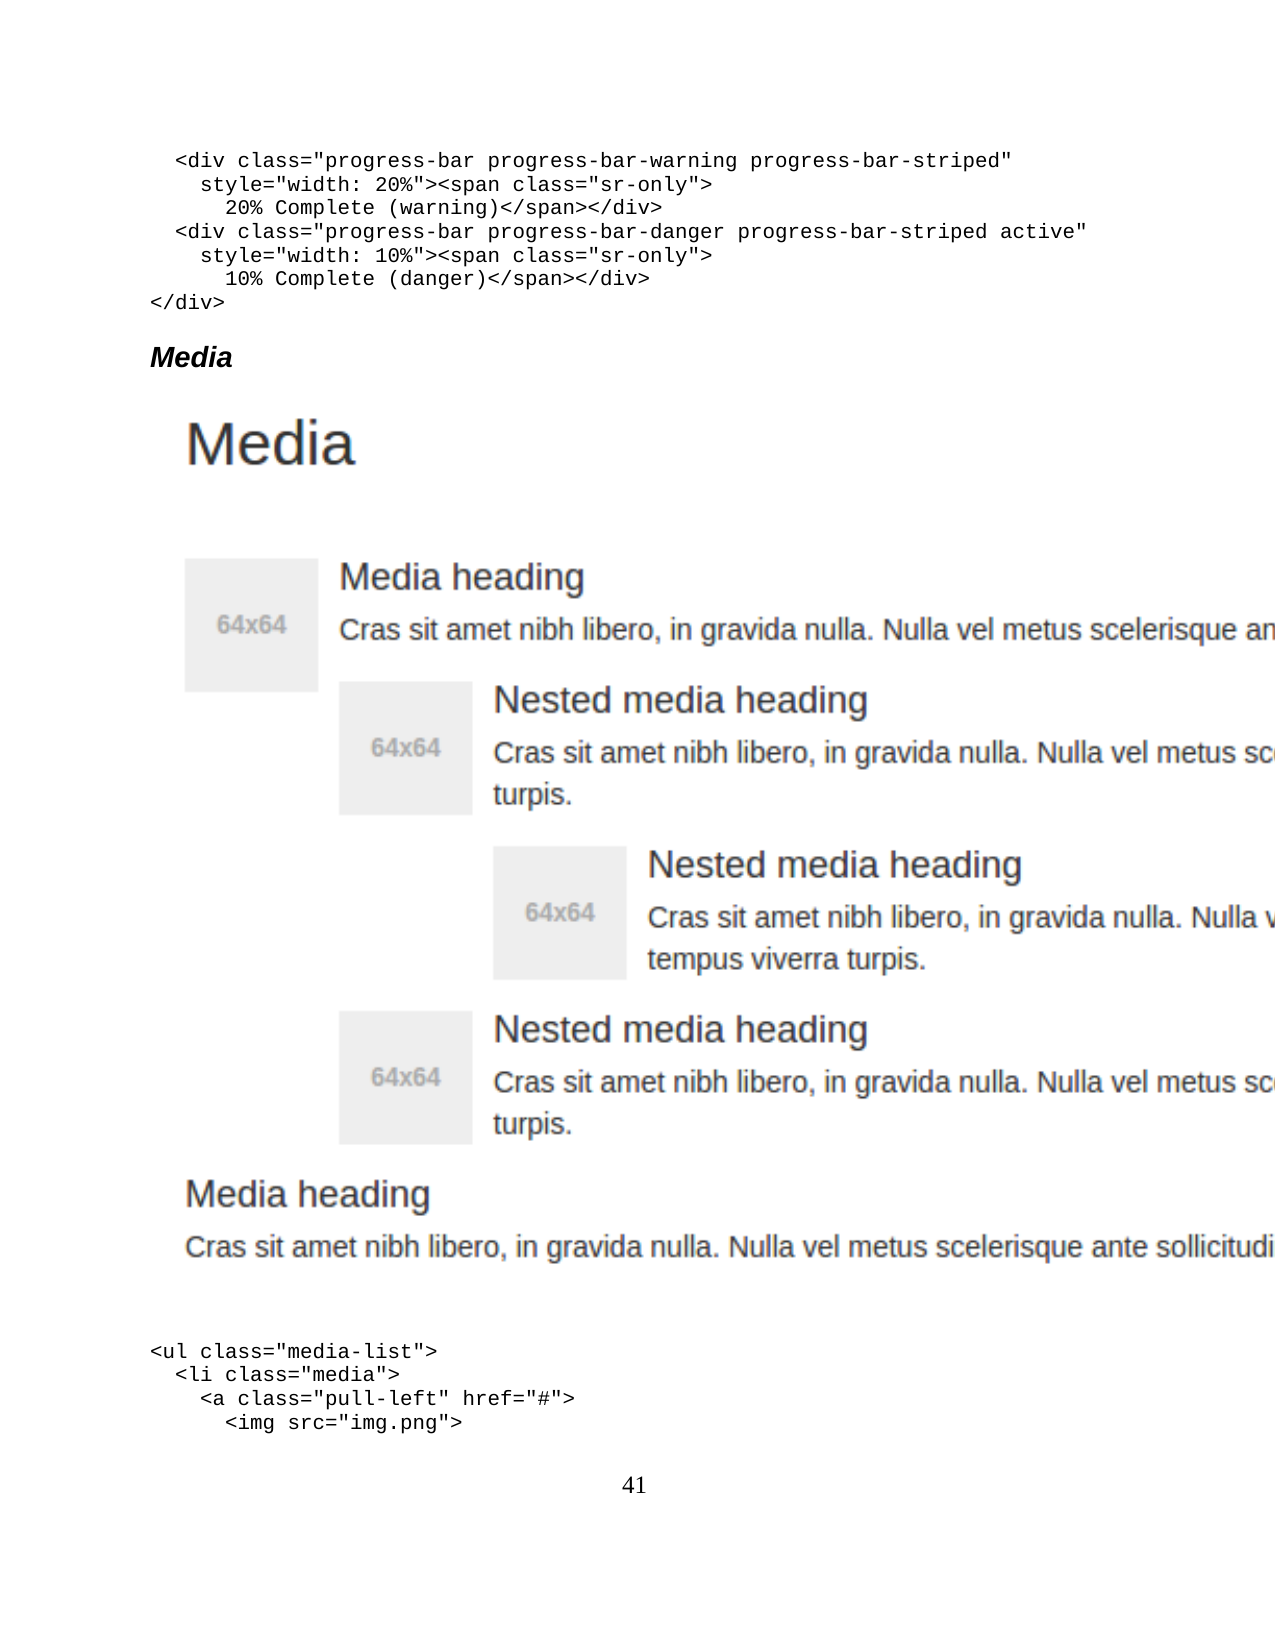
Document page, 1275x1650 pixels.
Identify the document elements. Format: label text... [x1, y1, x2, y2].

text style="width: 20%"><span class="sr-only"> [150, 174, 1125, 197]
text 10% Complete (danger)</span></div> [150, 268, 1125, 292]
picture [150, 386, 1275, 1341]
text </div> [150, 292, 1125, 316]
text <a class="pull-left" href="#"> [150, 1388, 1125, 1412]
text <li class="media"> [150, 1364, 1125, 1388]
text <img src="img.png"> [150, 1412, 1125, 1435]
subtitle Media [150, 341, 1125, 374]
text <div class="progress-bar progress-bar-danger progress-bar-striped active" [150, 221, 1125, 244]
text style="width: 10%"><span class="sr-only"> [150, 244, 1125, 268]
text <ul class="media-list"> [150, 1341, 1125, 1364]
text <div class="progress-bar progress-bar-warning progress-bar-striped" [150, 150, 1125, 174]
text 20% Complete (warning)</span></div> [150, 197, 1125, 221]
